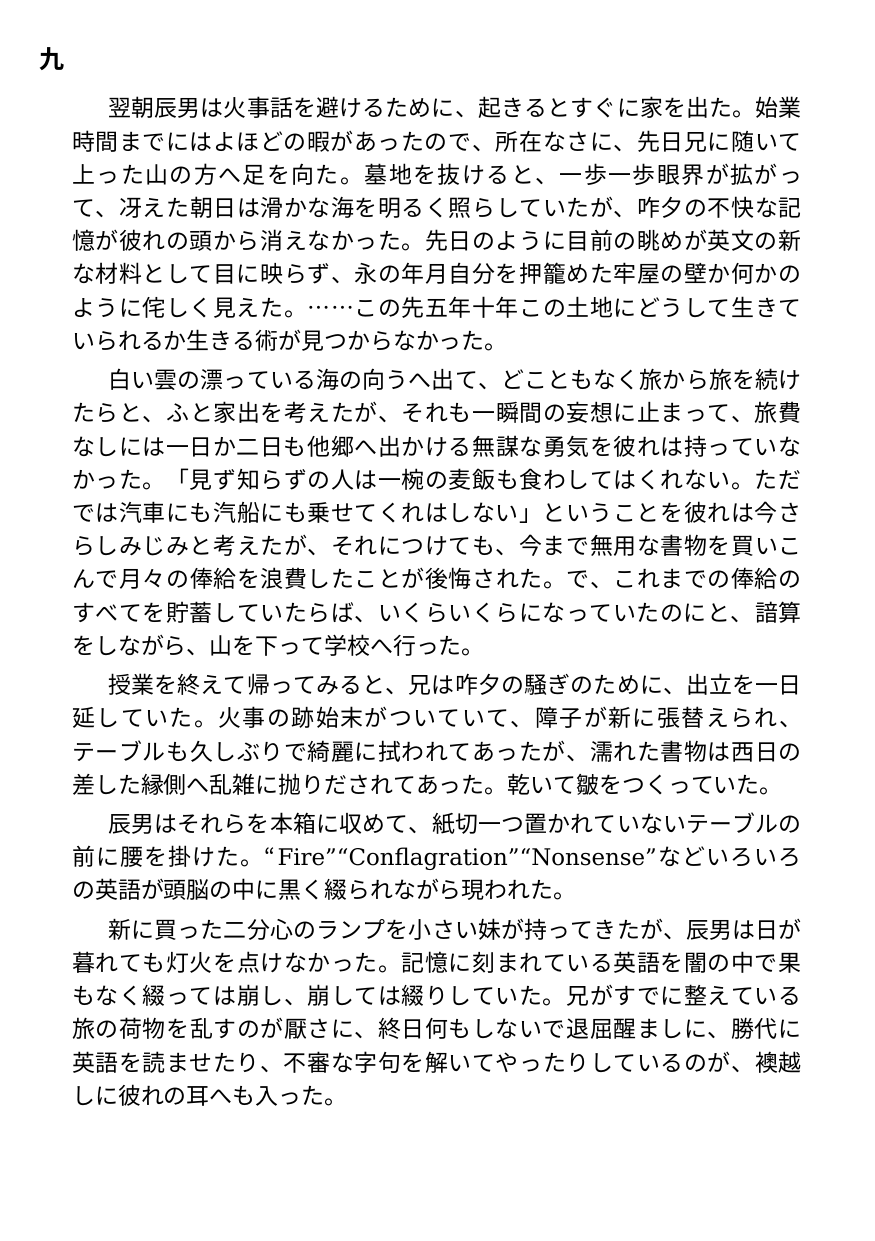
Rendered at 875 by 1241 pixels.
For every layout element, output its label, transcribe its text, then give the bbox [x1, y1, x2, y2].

text 白い雲の漂っている海の向うへ出て、どこともなく旅から旅を続けたらと、ふと家出を考えたが、それも一瞬間の妄想に止まって、旅費なしには一日か二日も他郷へ出かける無謀な勇気を彼れは持っていなかった。「見ず知らずの人は一椀の麦飯も食わしてはくれない。ただでは汽車にも汽船にも乗せてくれはしない」ということを彼れは今さらしみじみと考えたが、それにつけても、今まで無用な書物を買いこんで月々の俸給を浪費したことが後悔された。で、これまでの俸給のすべてを貯蓄していたらば、いくらいくらになっていたのにと、諳算をしながら、山を下って学校へ行った。 [72, 362, 802, 661]
text 授業を終えて帰ってみると、兄は咋夕の騒ぎのために、出立を一日延していた。火事の跡始末がついていて、障子が新に張替えられ、テーブルも久しぶりで綺麗に拭われてあったが、濡れた書物は西日の差した縁側へ乱雑に抛りだされてあった。乾いて皺をつくっていた。 [72, 667, 802, 800]
text 翌朝辰男は火事話を避けるために、起きるとすぐに家を出た。始業時間までにはよほどの暇があったので、所在なさに、先日兄に随いて上った山の方へ足を向た。墓地を抜けると、一歩一歩眼界が拡がって、冴えた朝日は滑かな海を明るく照らしていたが、咋夕の不快な記憶が彼れの頭から消えなかった。先日のように目前の眺めが英文の新な材料として目に映らず、永の年月自分を押籠めた牢屋の壁か何かのように侘しく見えた。……この先五年十年この土地にどうして生きていられるか生きる術が見つからなかった。 [72, 90, 802, 356]
subtitle 九 [36, 36, 838, 78]
text 新に買った二分心のランプを小さい妹が持ってきたが、辰男は日が暮れても灯火を点けなかった。記憶に刻まれている英語を闇の中で果もなく綴っては崩し、崩しては綴りしていた。兄がすでに整えている旅の荷物を乱すのが厭さに、終日何もしないで退屈醒ましに、勝代に英語を読ませたり、不審な字句を解いてやったりしているのが、襖越しに彼れの耳へも入った。 [72, 911, 802, 1111]
text 辰男はそれらを本箱に収めて、紙切一つ置かれていないテーブルの前に腰を掛けた。“Fire”“Conflagration”“Nonsense”などいろいろの英語が頭脳の中に黒く綴られながら現われた。 [72, 806, 802, 906]
